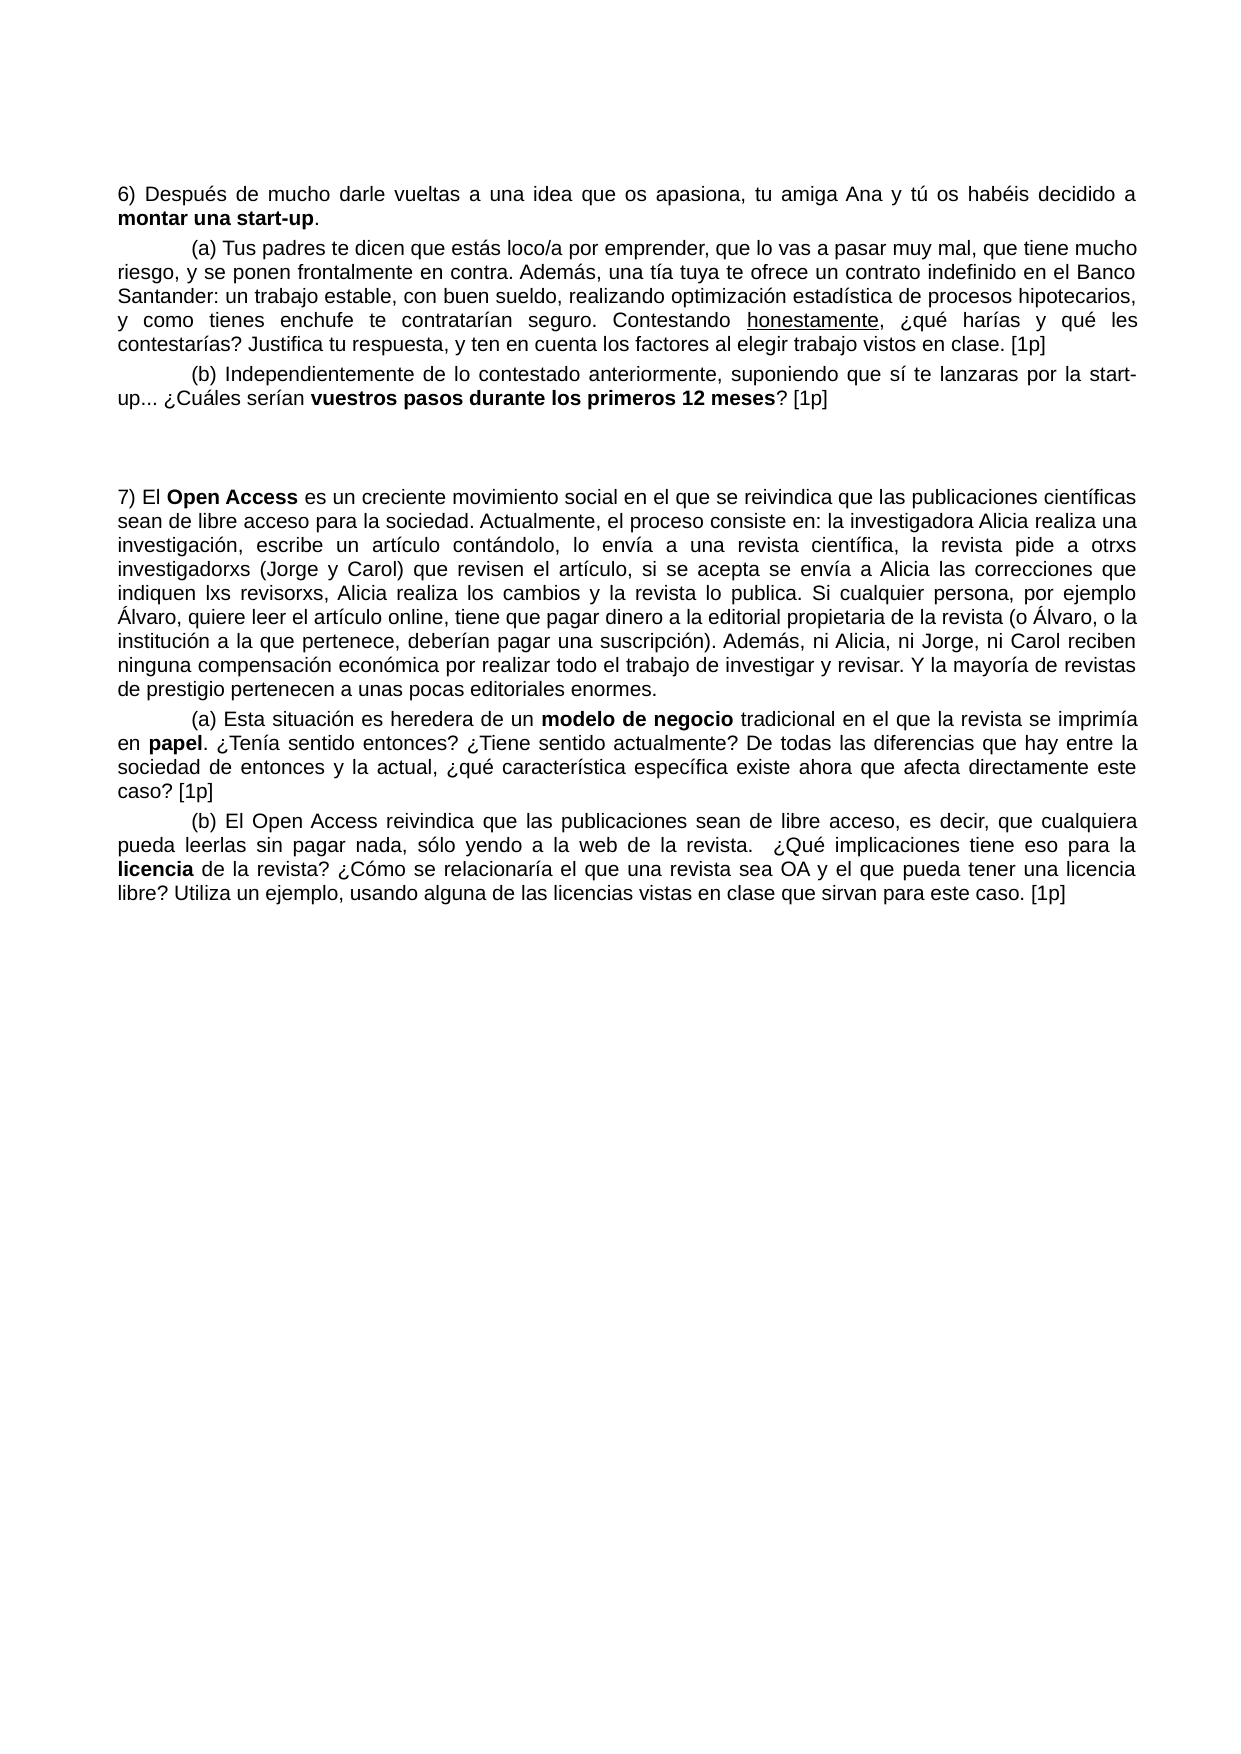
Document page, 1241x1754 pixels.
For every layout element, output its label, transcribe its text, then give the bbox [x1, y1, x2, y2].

text (a) Tus padres te dicen que estás loco/a por emprender, que lo vas a pasar muy mal, que tiene mucho riesgo, y se ponen frontalmente en contra. Además, una tía tuya te ofrece un contrato indefinido en el Banco Santander: un trabajo estable, con buen sueldo, realizando optimización estadística de procesos hipotecarios, y como tienes enchufe te contratarían seguro. Contestando honestamente, ¿qué harías y qué les contestarías? Justifica tu respuesta, y ten en cuenta los factores al elegir trabajo vistos en clase. [1p] [117, 236, 1138, 356]
text (a) Esta situación es heredera de un modelo de negocio tradicional en el que la revista se imprimía en papel. ¿Tenía sentido entonces? ¿Tiene sentido actualmente? De todas las diferencias que hay entre la sociedad de entonces y la actual, ¿qué característica específica existe ahora que afecta directamente este caso? [1p] [117, 707, 1138, 802]
text 7) El Open Access es un creciente movimiento social en el que se reivindica que las publicaciones científicas sean de libre acceso para la sociedad. Actualmente, el proceso consiste en: la investigadora Alicia realiza una investigación, escribe un artículo contándolo, lo envía a una revista científica, la revista pide a otrxs investigadorxs (Jorge y Carol) que revisen el artículo, si se acepta se envía a Alicia las correcciones que indiquen lxs revisorxs, Alicia realiza los cambios y la revista lo publica. Si cualquier persona, por ejemplo Álvaro, quiere leer el artículo online, tiene que pagar dinero a la editorial propietaria de la revista (o Álvaro, o la institución a la que pertenece, deberían pagar una suscripción). Además, ni Alicia, ni Jorge, ni Carol reciben ninguna compensación económica por realizar todo el trabajo de investigar y revisar. Y la mayoría de revistas de prestigio pertenecen a unas pocas editoriales enormes. [117, 485, 1138, 701]
text (b) El Open Access reivindica que las publicaciones sean de libre acceso, es decir, que cualquiera pueda leerlas sin pagar nada, sólo yendo a la web de la revista. ¿Qué implicaciones tiene eso para la licencia de la revista? ¿Cómo se relacionaría el que una revista sea OA y el que pueda tener una licencia libre? Utiliza un ejemplo, usando alguna de las licencias vistas en clase que sirvan para este caso. [1p] [117, 808, 1138, 904]
text (b) Independientemente de lo contestado anteriormente, suponiendo que sí te lanzaras por la start-up... ¿Cuáles serían vuestros pasos durante los primeros 12 meses? [1p] [117, 362, 1138, 410]
text 6) Después de mucho darle vueltas a una idea que os apasiona, tu amiga Ana y tú os habéis decidido a montar una start-up. [117, 182, 1138, 230]
